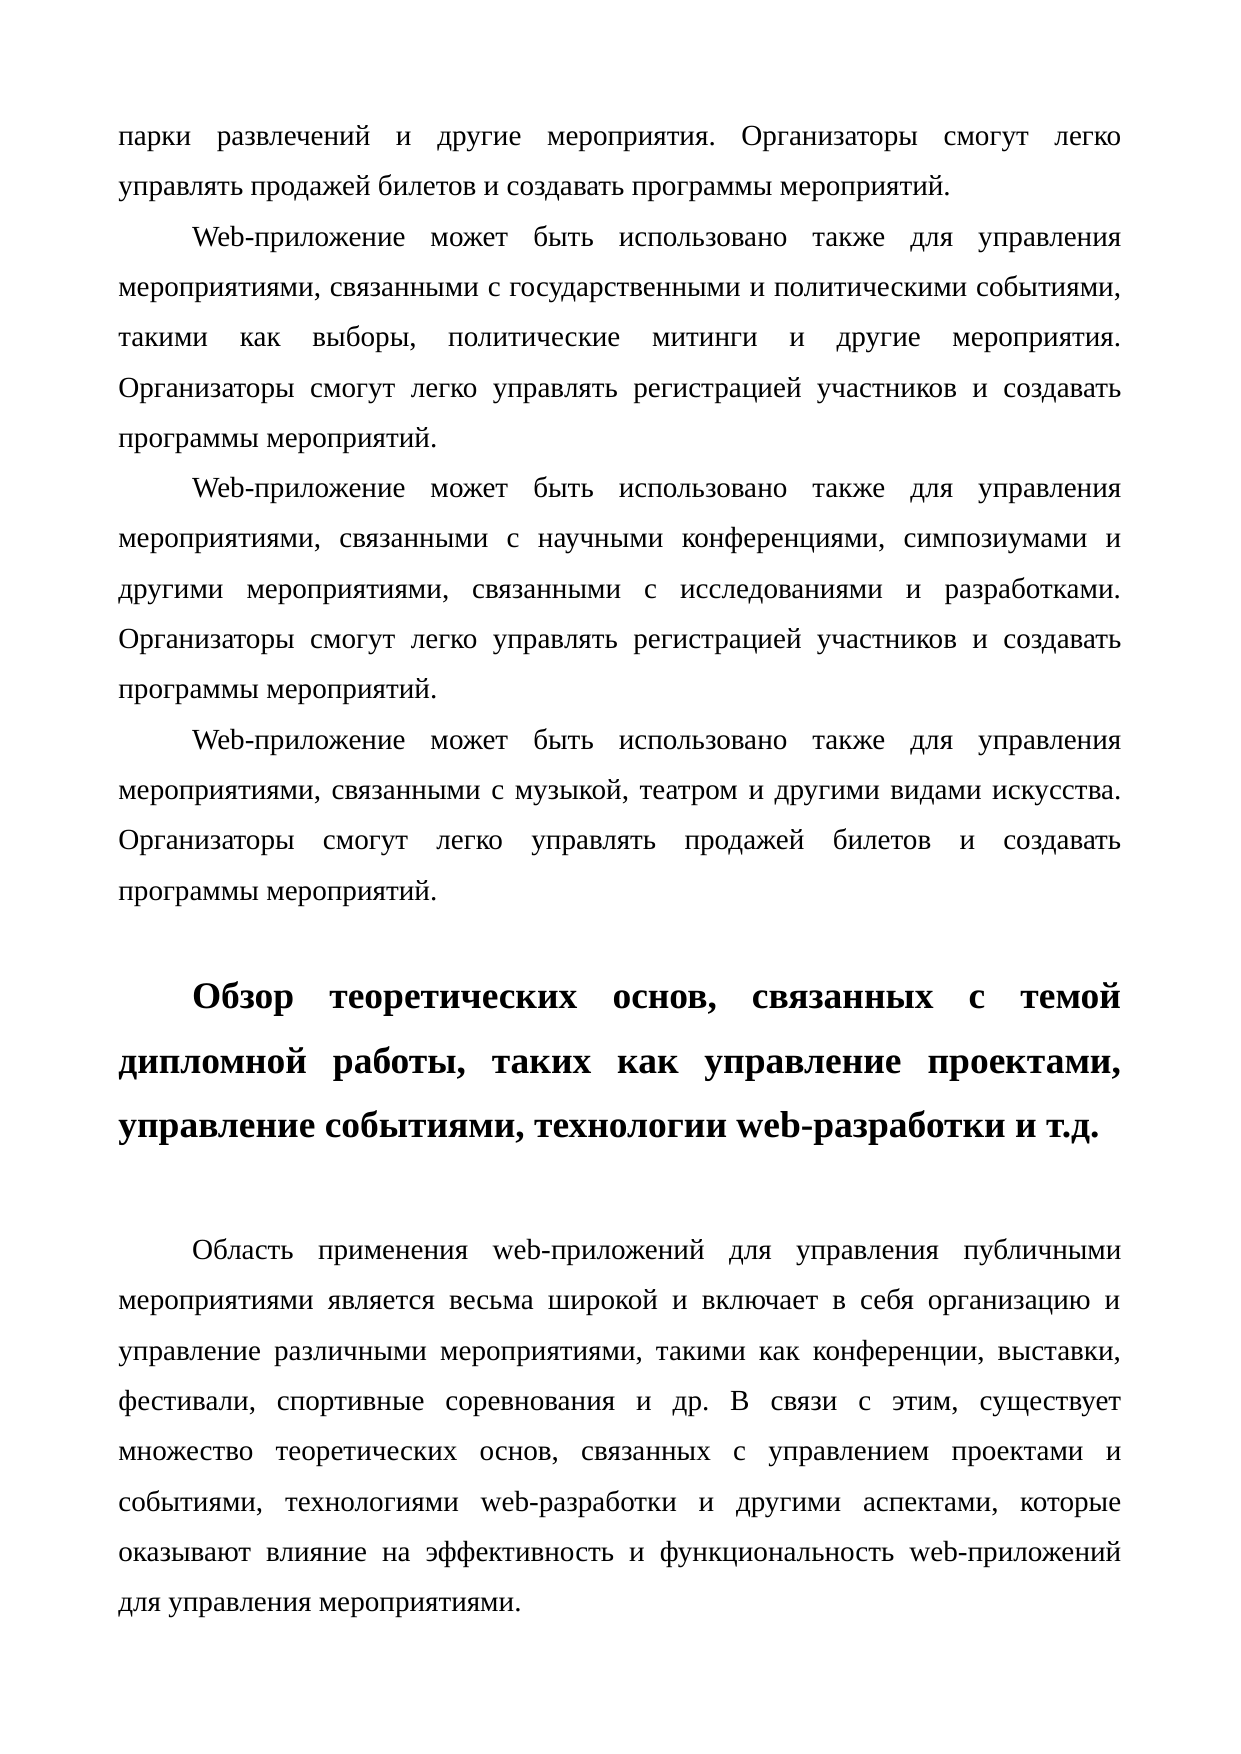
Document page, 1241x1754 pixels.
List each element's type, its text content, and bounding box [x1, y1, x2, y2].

text парки развлечений и другие мероприятия. Организаторы смогут легко управлять продажей билетов и создавать программы мероприятий. [118, 118, 1122, 202]
text Web-приложение может быть использовано также для управления мероприятиями, связанными с музыкой, театром и другими видами искусства. Организаторы смогут легко управлять продажей билетов и создавать программы мероприятий. [118, 722, 1122, 906]
text Обзор теоретических основ, связанных с темой дипломной работы, таких как управление проектами, управление событиями, технологии web-разработки и т.д. [118, 973, 1122, 1146]
text Область применения web-приложений для управления публичными мероприятиями является весьма широкой и включает в себя организацию и управление различными мероприятиями, такими как конференции, выставки, фестивали, спортивные соревнования и др. В связи с этим, существует множество теоретических основ, связанных с управлением проектами и событиями, технологиями web-разработки и другими аспектами, которые оказывают влияние на эффективность и функциональность web-приложений для управления мероприятиями. [118, 1232, 1122, 1618]
text Web-приложение может быть использовано также для управления мероприятиями, связанными с государственными и политическими событиями, такими как выборы, политические митинги и другие мероприятия. Организаторы смогут легко управлять регистрацией участников и создавать программы мероприятий. [118, 219, 1122, 453]
text Web-приложение может быть использовано также для управления мероприятиями, связанными с научными конференциями, симпозиумами и другими мероприятиями, связанными с исследованиями и разработками. Организаторы смогут легко управлять регистрацией участников и создавать программы мероприятий. [118, 470, 1122, 705]
